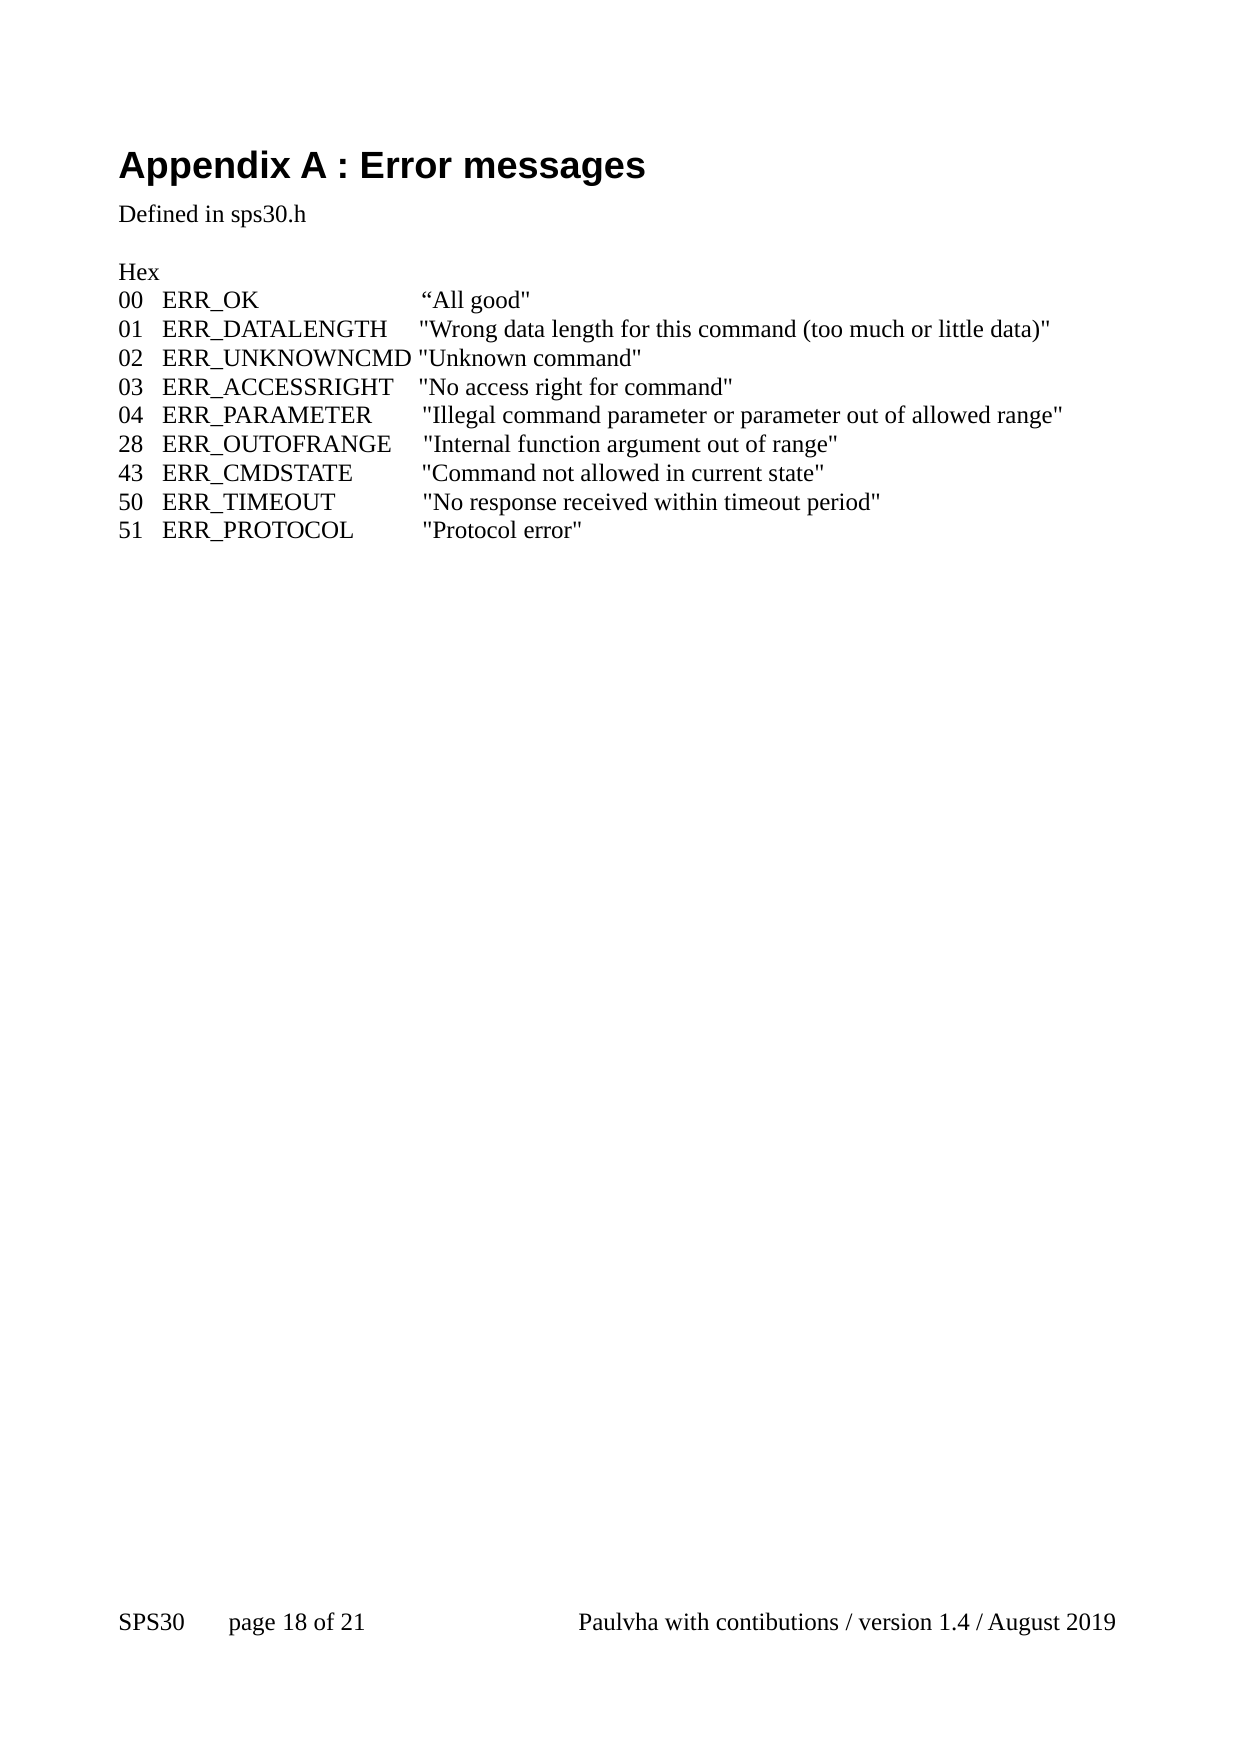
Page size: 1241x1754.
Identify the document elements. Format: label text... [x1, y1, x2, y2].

text 43 ERR_CMDSTATE "Command not allowed in current state" [118, 458, 1122, 487]
text 02 ERR_UNKNOWNCMD "Unknown command" [118, 343, 1122, 372]
text 03 ERR_ACCESSRIGHT "No access right for command" [118, 372, 1122, 401]
text Hex [118, 257, 1122, 286]
text 00 ERR_OK “All good" [118, 286, 1122, 314]
text 01 ERR_DATALENGTH "Wrong data length for this command (too much or little data)" [118, 314, 1122, 343]
text 50 ERR_TIMEOUT "No response received within timeout period" [118, 487, 1122, 516]
text Defined in sps30.h [118, 199, 1122, 228]
text 28 ERR_OUTOFRANGE "Internal function argument out of range" [118, 429, 1122, 458]
subtitle Appendix A : Error messages [118, 143, 1122, 187]
text 51 ERR_PROTOCOL "Protocol error" [118, 516, 1122, 544]
text 04 ERR_PARAMETER "Illegal command parameter or parameter out of allowed range" [118, 401, 1122, 429]
